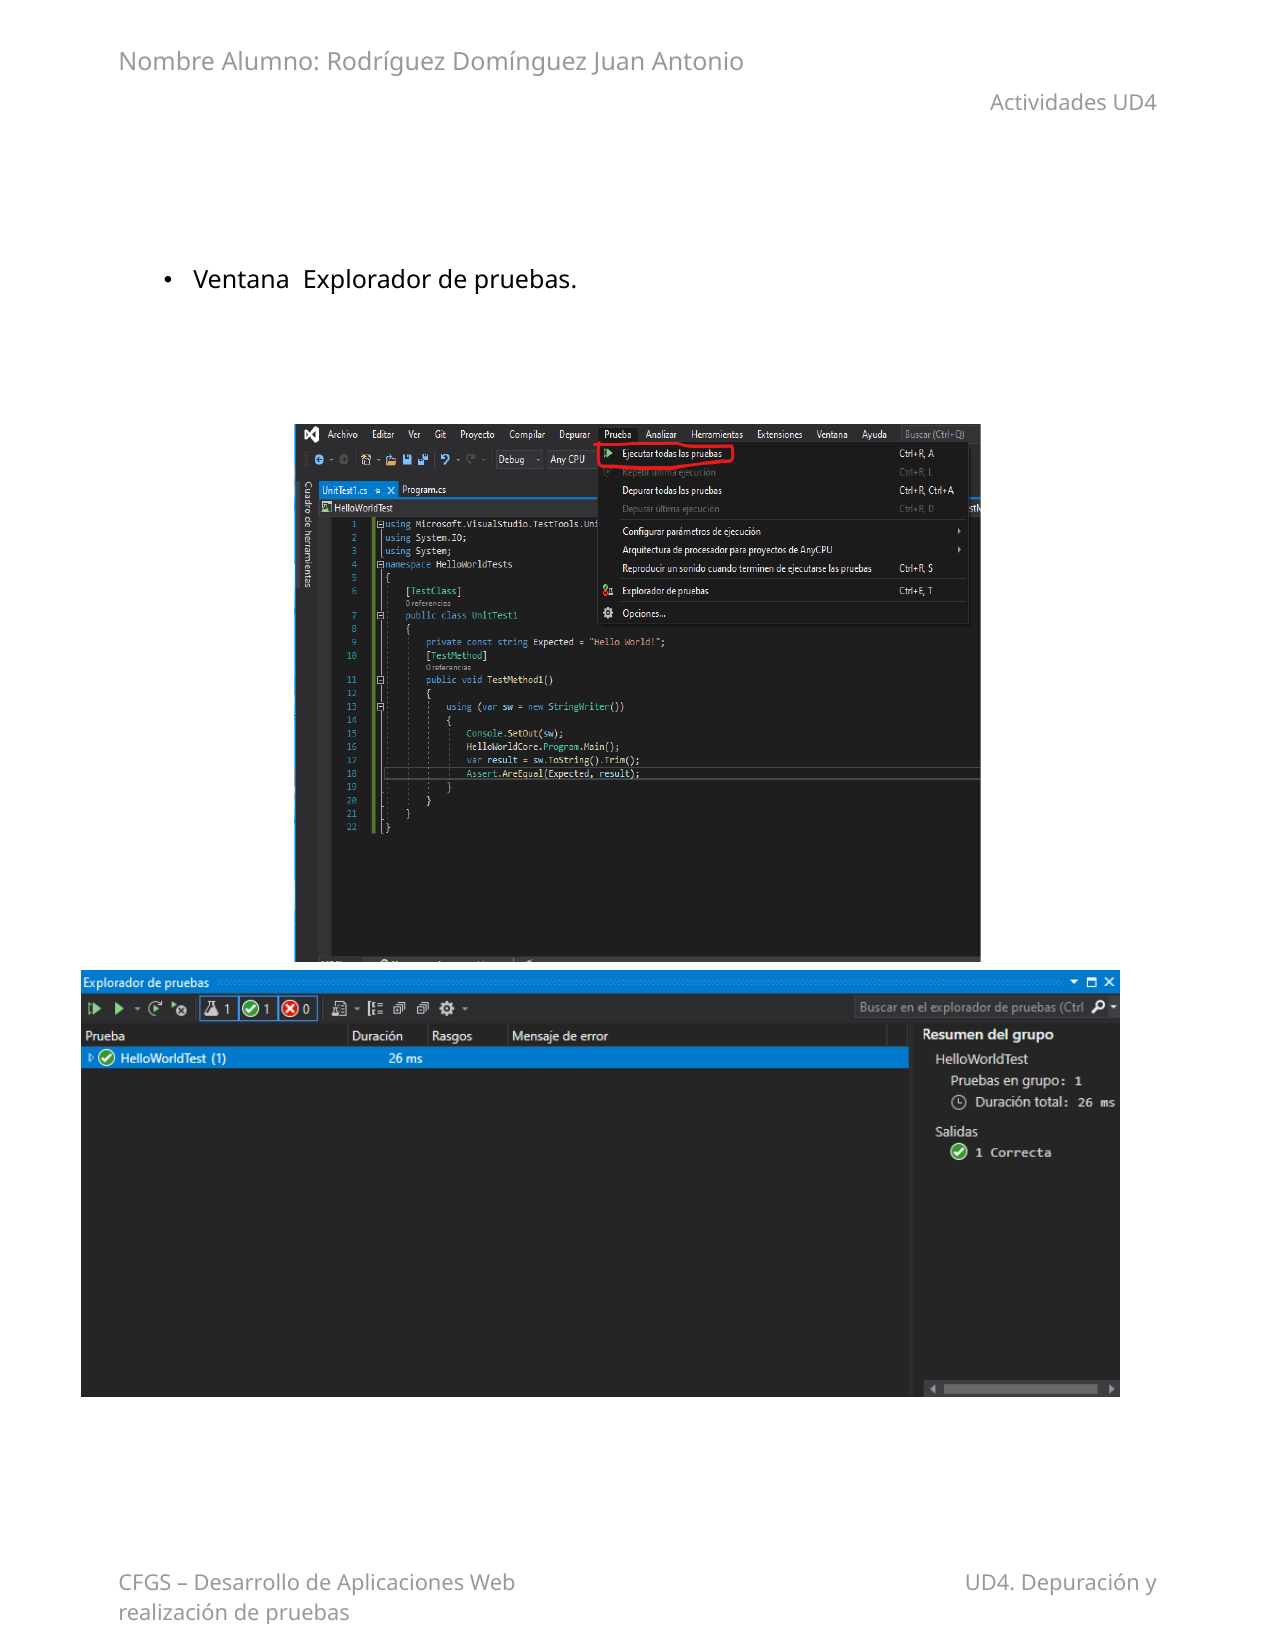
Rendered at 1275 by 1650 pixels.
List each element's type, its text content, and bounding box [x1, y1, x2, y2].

picture [294, 424, 981, 962]
picture [81, 970, 1120, 1397]
list Ventana Explorador de pruebas. [164, 261, 1157, 296]
